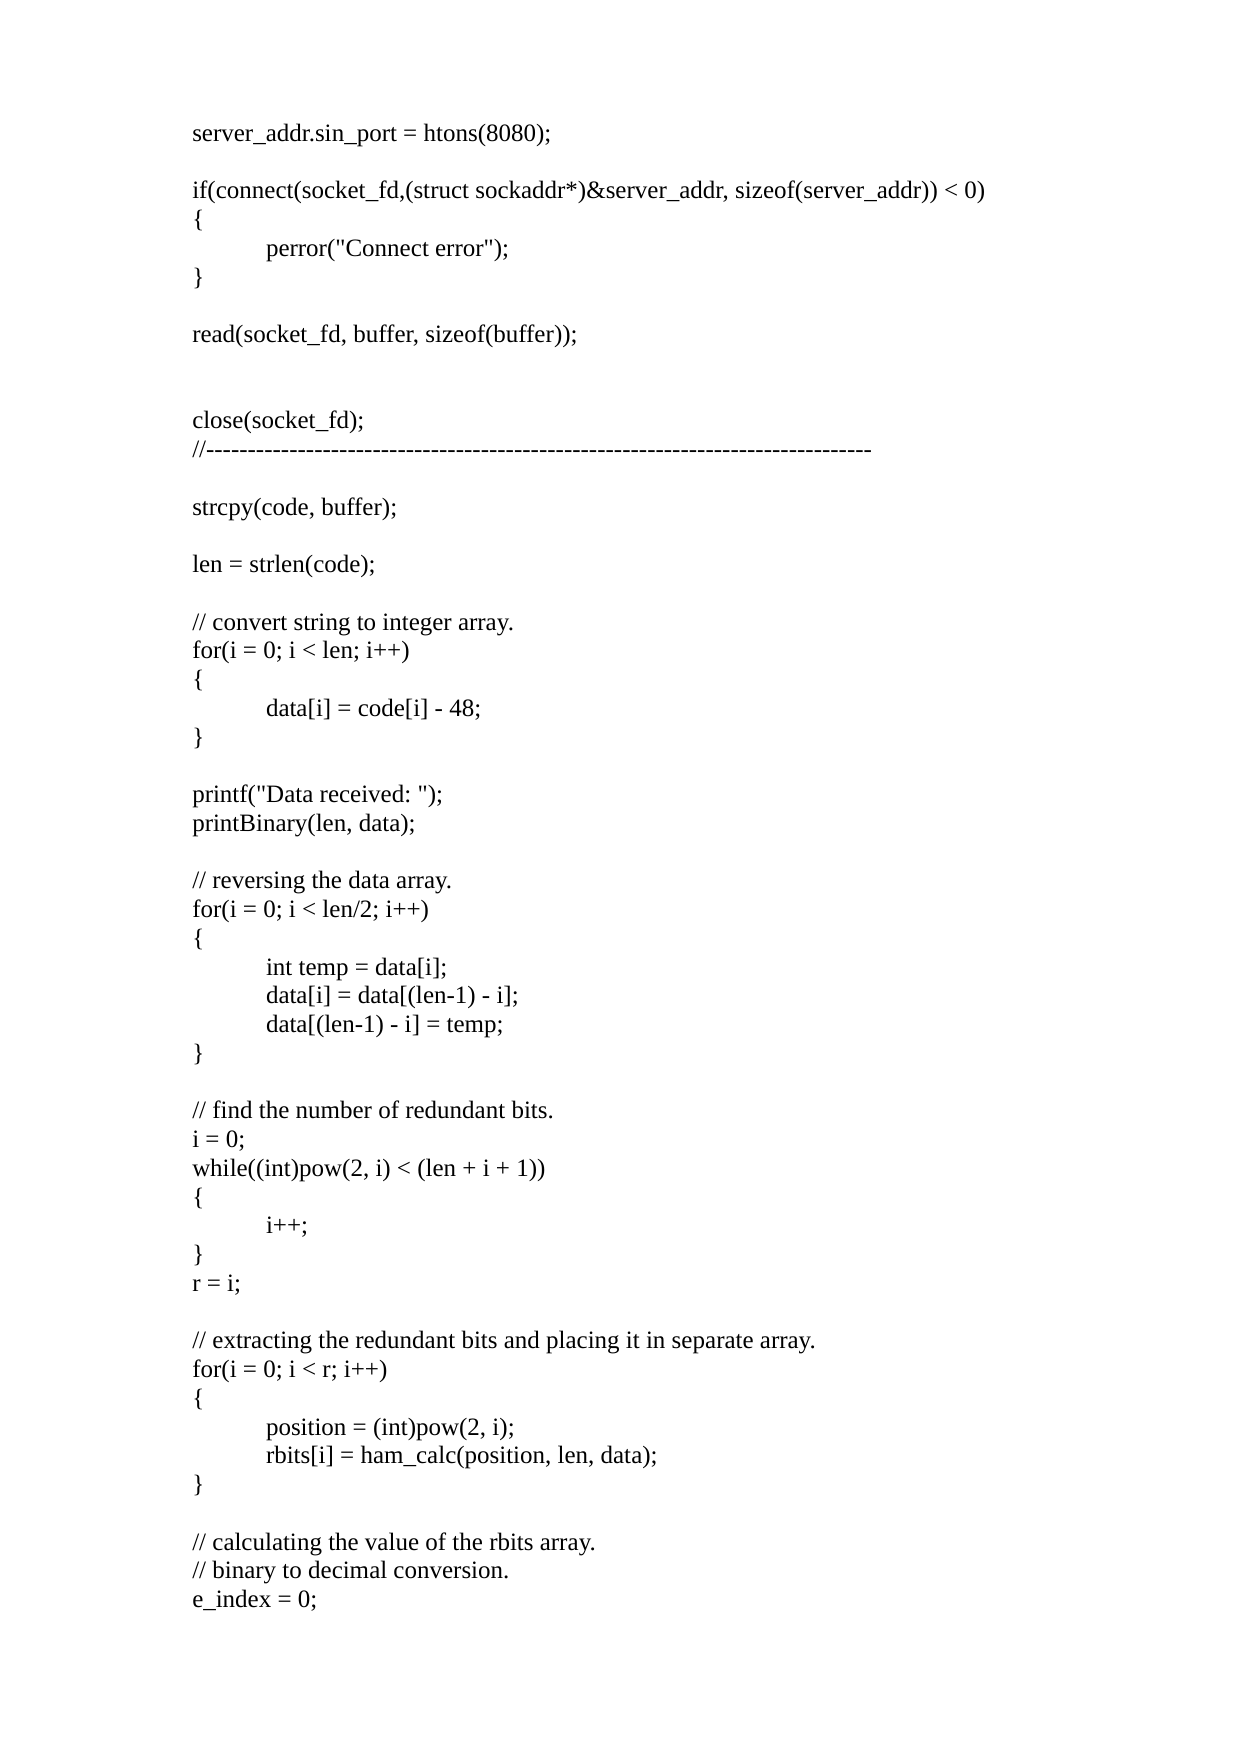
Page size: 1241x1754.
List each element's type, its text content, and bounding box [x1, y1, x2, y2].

text // extracting the redundant bits and placing it in separate array. [118, 1326, 1122, 1354]
text position = (int)pow(2, i); [118, 1412, 1122, 1441]
text printf("Data received: "); [118, 779, 1122, 808]
text for(i = 0; i < len; i++) [118, 636, 1122, 664]
text data[i] = data[(len-1) - i]; [118, 981, 1122, 1009]
text } [118, 1239, 1122, 1268]
text strcpy(code, buffer); [118, 492, 1122, 521]
text r = i; [118, 1268, 1122, 1297]
text { [118, 204, 1122, 233]
text printBinary(len, data); [118, 808, 1122, 837]
text { [118, 1182, 1122, 1211]
text for(i = 0; i < len/2; i++) [118, 894, 1122, 923]
text // binary to decimal conversion. [118, 1556, 1122, 1584]
text // reversing the data array. [118, 866, 1122, 894]
text rbits[i] = ham_calc(position, len, data); [118, 1441, 1122, 1469]
text perror("Connect error"); [118, 233, 1122, 262]
text read(socket_fd, buffer, sizeof(buffer)); [118, 319, 1122, 348]
text int temp = data[i]; [118, 952, 1122, 981]
text } [118, 722, 1122, 751]
text e_index = 0; [118, 1584, 1122, 1613]
text len = strlen(code); [118, 549, 1122, 578]
text for(i = 0; i < r; i++) [118, 1354, 1122, 1383]
text i = 0; [118, 1124, 1122, 1153]
text //-------------------------------------------------------------------------------- [118, 434, 1122, 463]
text // find the number of redundant bits. [118, 1096, 1122, 1124]
text i++; [118, 1211, 1122, 1239]
text server_addr.sin_port = htons(8080); [118, 118, 1122, 147]
text { [118, 923, 1122, 952]
text } [118, 1038, 1122, 1067]
text { [118, 1383, 1122, 1412]
text } [118, 262, 1122, 291]
text } [118, 1469, 1122, 1498]
text while((int)pow(2, i) < (len + i + 1)) [118, 1153, 1122, 1182]
text data[i] = code[i] - 48; [118, 693, 1122, 722]
text // calculating the value of the rbits array. [118, 1527, 1122, 1556]
text if(connect(socket_fd,(struct sockaddr*)&server_addr, sizeof(server_addr)) < 0) [118, 176, 1122, 204]
text { [118, 664, 1122, 693]
text // convert string to integer array. [118, 607, 1122, 636]
text close(socket_fd); [118, 406, 1122, 434]
text data[(len-1) - i] = temp; [118, 1009, 1122, 1038]
